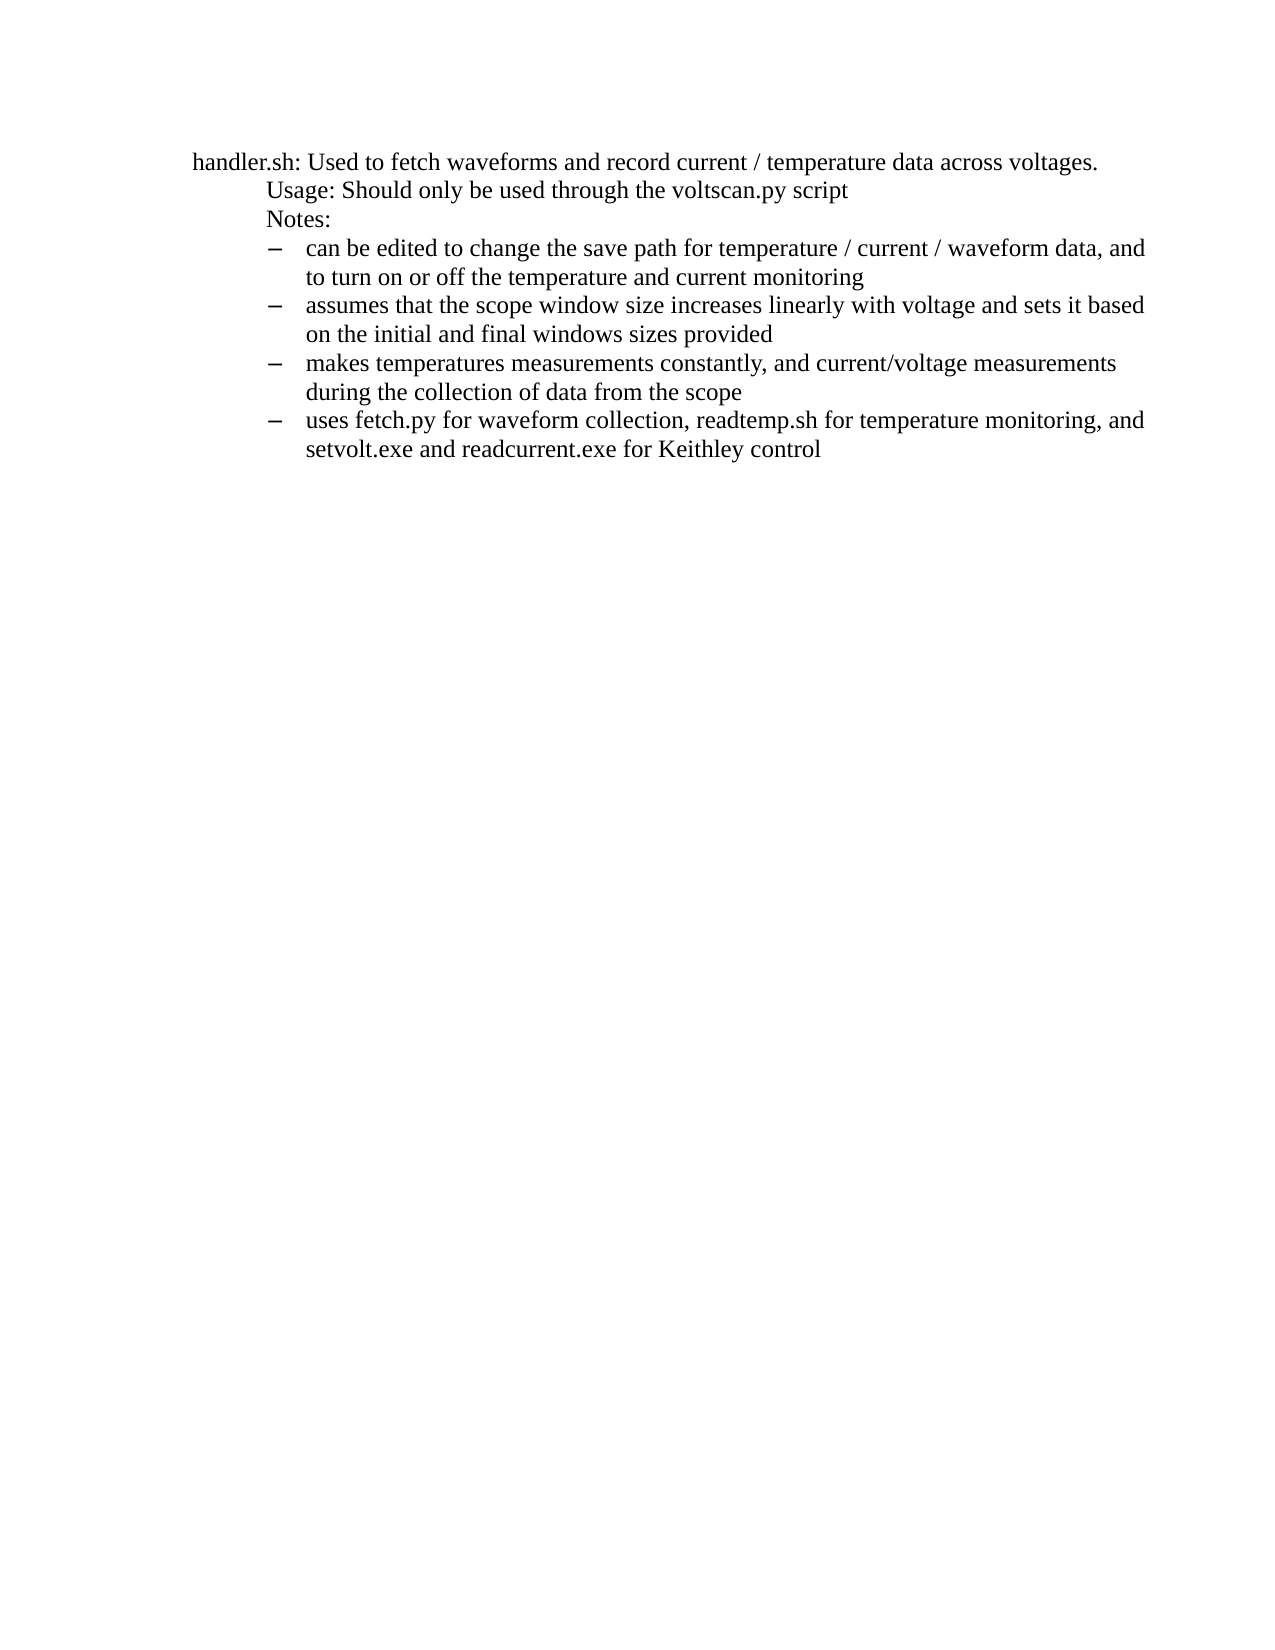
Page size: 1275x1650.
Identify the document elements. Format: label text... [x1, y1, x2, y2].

list assumes that the scope window size increases linearly with voltage and sets it based on the initial and final windows sizes provided [268, 291, 1157, 348]
text handler.sh: Used to fetch waveforms and record current / temperature data across voltages. [118, 147, 1157, 176]
list uses fetch.py for waveform collection, readtemp.sh for temperature monitoring, and setvolt.exe and readcurrent.exe for Keithley control [268, 406, 1157, 463]
list makes temperatures measurements constantly, and current/voltage measurements during the collection of data from the scope [268, 348, 1157, 406]
text Usage: Should only be used through the voltscan.py script [118, 176, 1157, 204]
list can be edited to change the save path for temperature / current / waveform data, and to turn on or off the temperature and current monitoring [268, 233, 1157, 291]
text Notes: [118, 204, 1157, 233]
